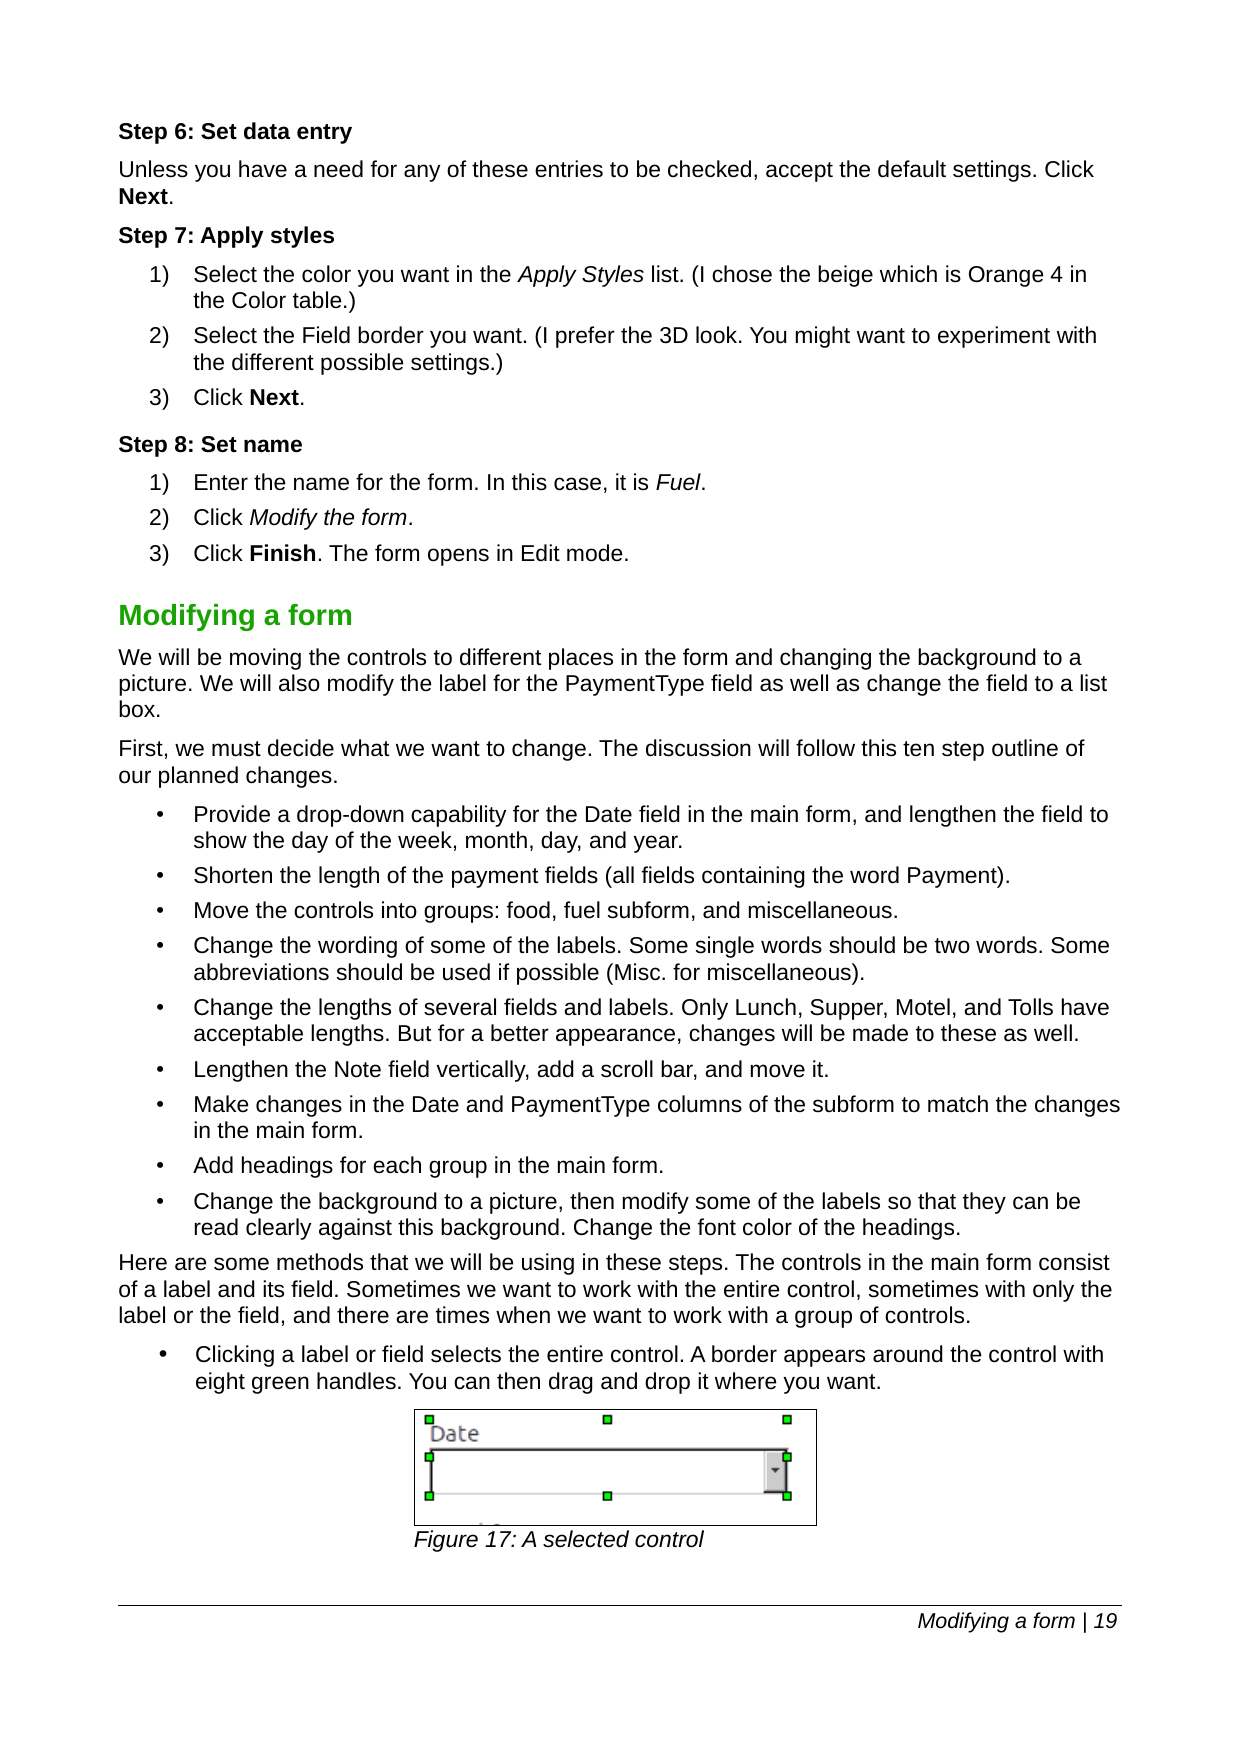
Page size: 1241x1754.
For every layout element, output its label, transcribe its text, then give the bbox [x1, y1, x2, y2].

list Clicking a label or field selects the entire control. A border appears around the control with eight green handles. You can then drag and drop it where you want. [156, 1341, 1122, 1394]
picture [415, 1410, 816, 1525]
list Change the background to a picture, then modify some of the labels so that they can be read clearly against this background. Change the font color of the headings. [156, 1188, 1122, 1240]
list Move the controls into groups: food, fuel subform, and miscellaneous. [156, 897, 1122, 924]
subtitle Modifying a form [118, 598, 1122, 632]
list Lengthen the Note field vertically, add a scroll bar, and move it. [156, 1056, 1122, 1082]
text Step 7: Apply styles [118, 222, 1122, 248]
list Enter the name for the form. In this case, it is Fuel. [169, 469, 1122, 496]
text Unless you have a need for any of these entries to be checked, accept the default settings. Click Next. [118, 156, 1122, 209]
text Step 8: Set name [118, 431, 1122, 457]
list Change the wording of some of the labels. Some single words should be two words. Some abbreviations should be used if possible (Misc. for miscellaneous). [156, 932, 1122, 985]
text We will be moving the controls to different places in the form and changing the background to a picture. We will also modify the label for the PaymentType field as well as change the field to a list box. [118, 644, 1122, 723]
list Select the Field border you want. (I prefer the 3D look. You might want to experiment with the different possible settings.) [169, 322, 1122, 375]
text Here are some methods that we will be using in these steps. The controls in the main form consist of a label and its field. Sometimes we want to work with the entire control, sometimes with only the label or the field, and there are times when we want to work with a group of controls. [118, 1249, 1122, 1328]
list Shorten the length of the payment fields (all fields containing the word Payment). [156, 862, 1122, 888]
list Add headings for each group in the main form. [156, 1152, 1122, 1179]
text Figure 17: A selected control [413, 1526, 827, 1552]
list Change the lengths of several fields and labels. Only Lunch, Supper, Motel, and Tolls have acceptable lengths. But for a better appearance, changes will be made to these as well. [156, 994, 1122, 1047]
list Click Finish. The form opens in Edit mode. [169, 539, 1122, 566]
list Make changes in the Date and PaymentType columns of the subform to match the changes in the main form. [156, 1091, 1122, 1143]
list Click Next. [169, 384, 1122, 410]
text Step 6: Set data entry [118, 118, 1122, 144]
text First, we must decide what we want to change. The discussion will follow this ten step outline of our planned changes. [118, 735, 1122, 788]
list Click Modify the form. [169, 504, 1122, 531]
list Select the color you want in the Apply Styles list. (I chose the beige which is Orange 4 in the Color table.) [169, 261, 1122, 313]
list Provide a drop-down capability for the Date field in the main form, and lengthen the field to show the day of the week, month, day, and year. [156, 801, 1122, 853]
